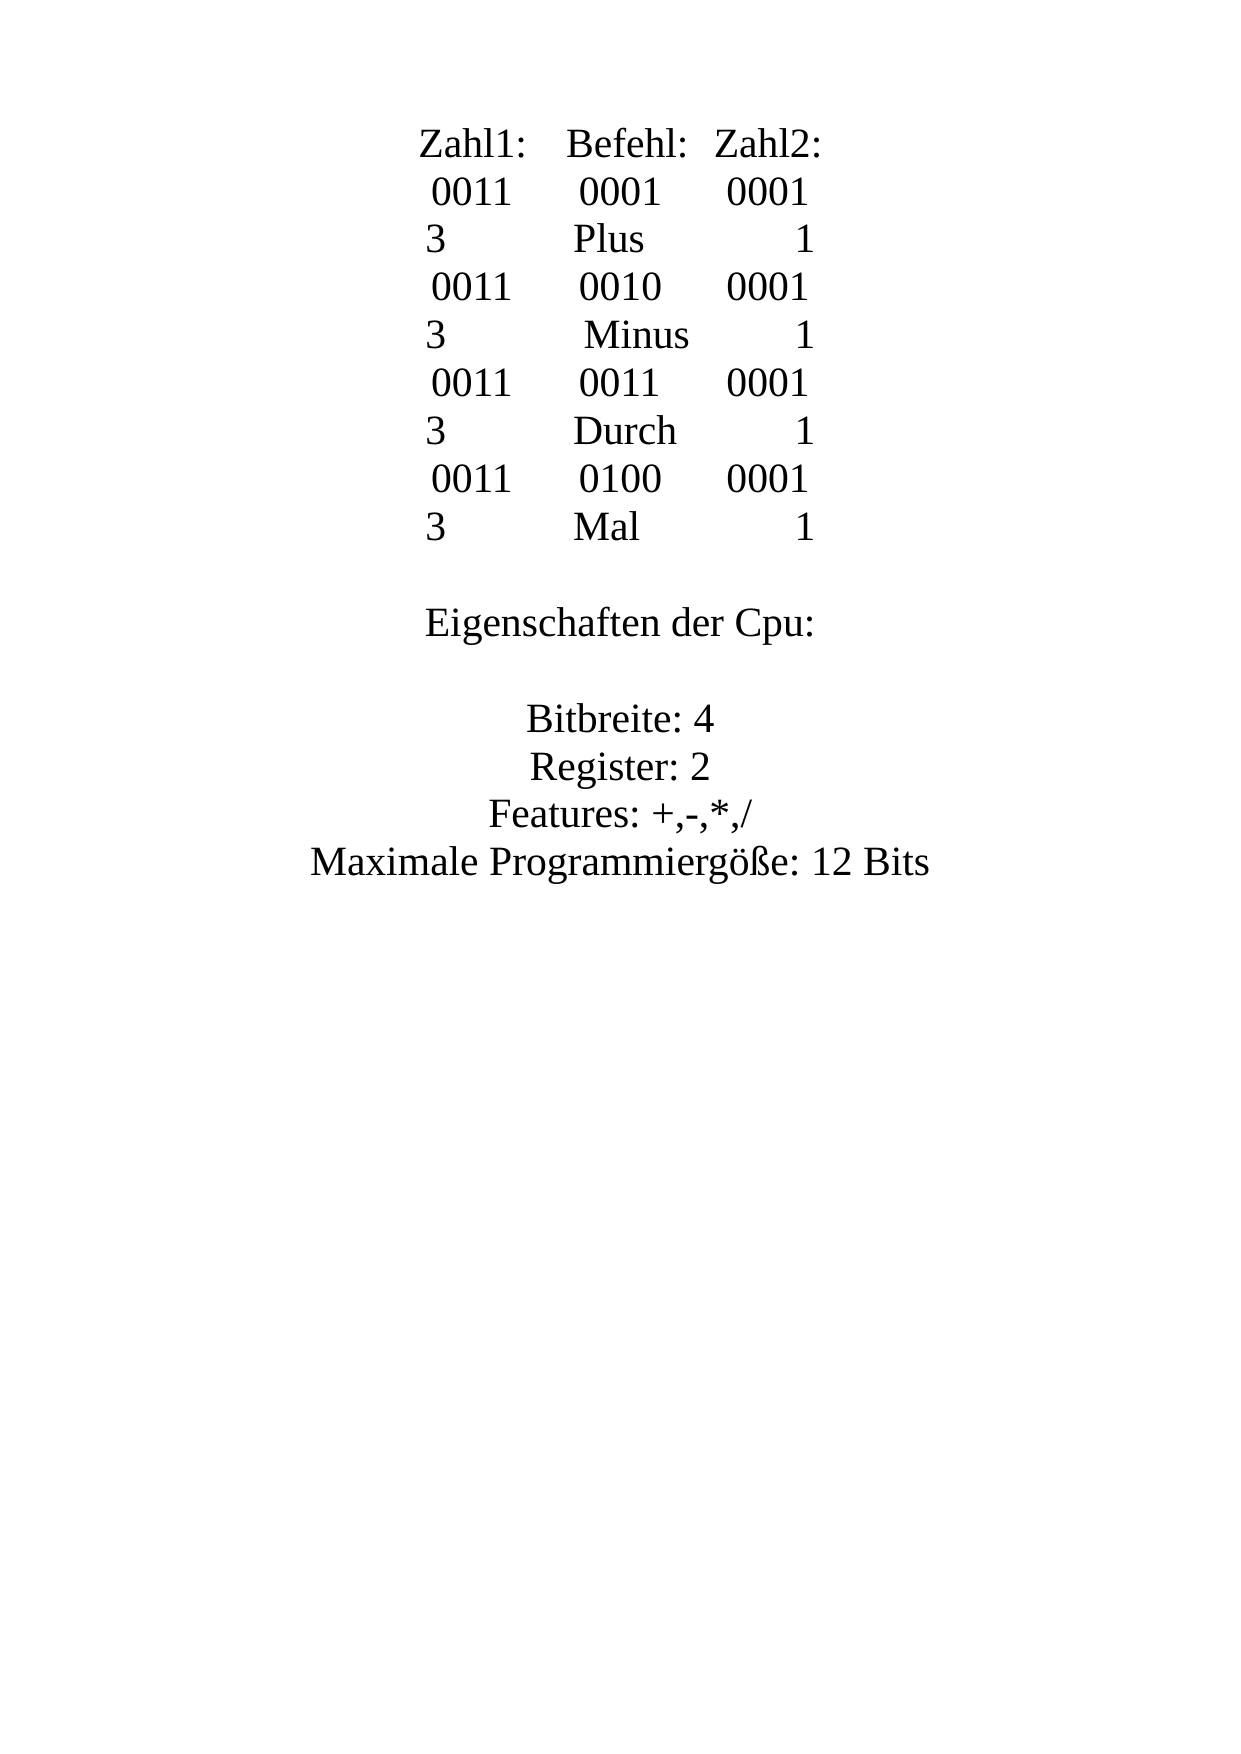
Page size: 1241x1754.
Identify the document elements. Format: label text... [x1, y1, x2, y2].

text 0011 0001 0001 [118, 166, 1122, 214]
text 0011 0100 0001 [118, 453, 1122, 501]
text Maximale Programmiergöße: 12 Bits [118, 837, 1122, 885]
text 3 Minus 1 [118, 310, 1122, 358]
text 0011 0010 0001 [118, 262, 1122, 310]
text Eigenschaften der Cpu: [118, 597, 1122, 645]
text 3 Plus 1 [118, 214, 1122, 262]
text 3 Mal 1 [118, 501, 1122, 549]
text Features: +,-,*,/ [118, 789, 1122, 837]
text 3 Durch 1 [118, 406, 1122, 453]
text 0011 0011 0001 [118, 358, 1122, 406]
text Bitbreite: 4 [118, 693, 1122, 741]
text Register: 2 [118, 741, 1122, 789]
text Zahl1: Befehl: Zahl2: [118, 118, 1122, 166]
